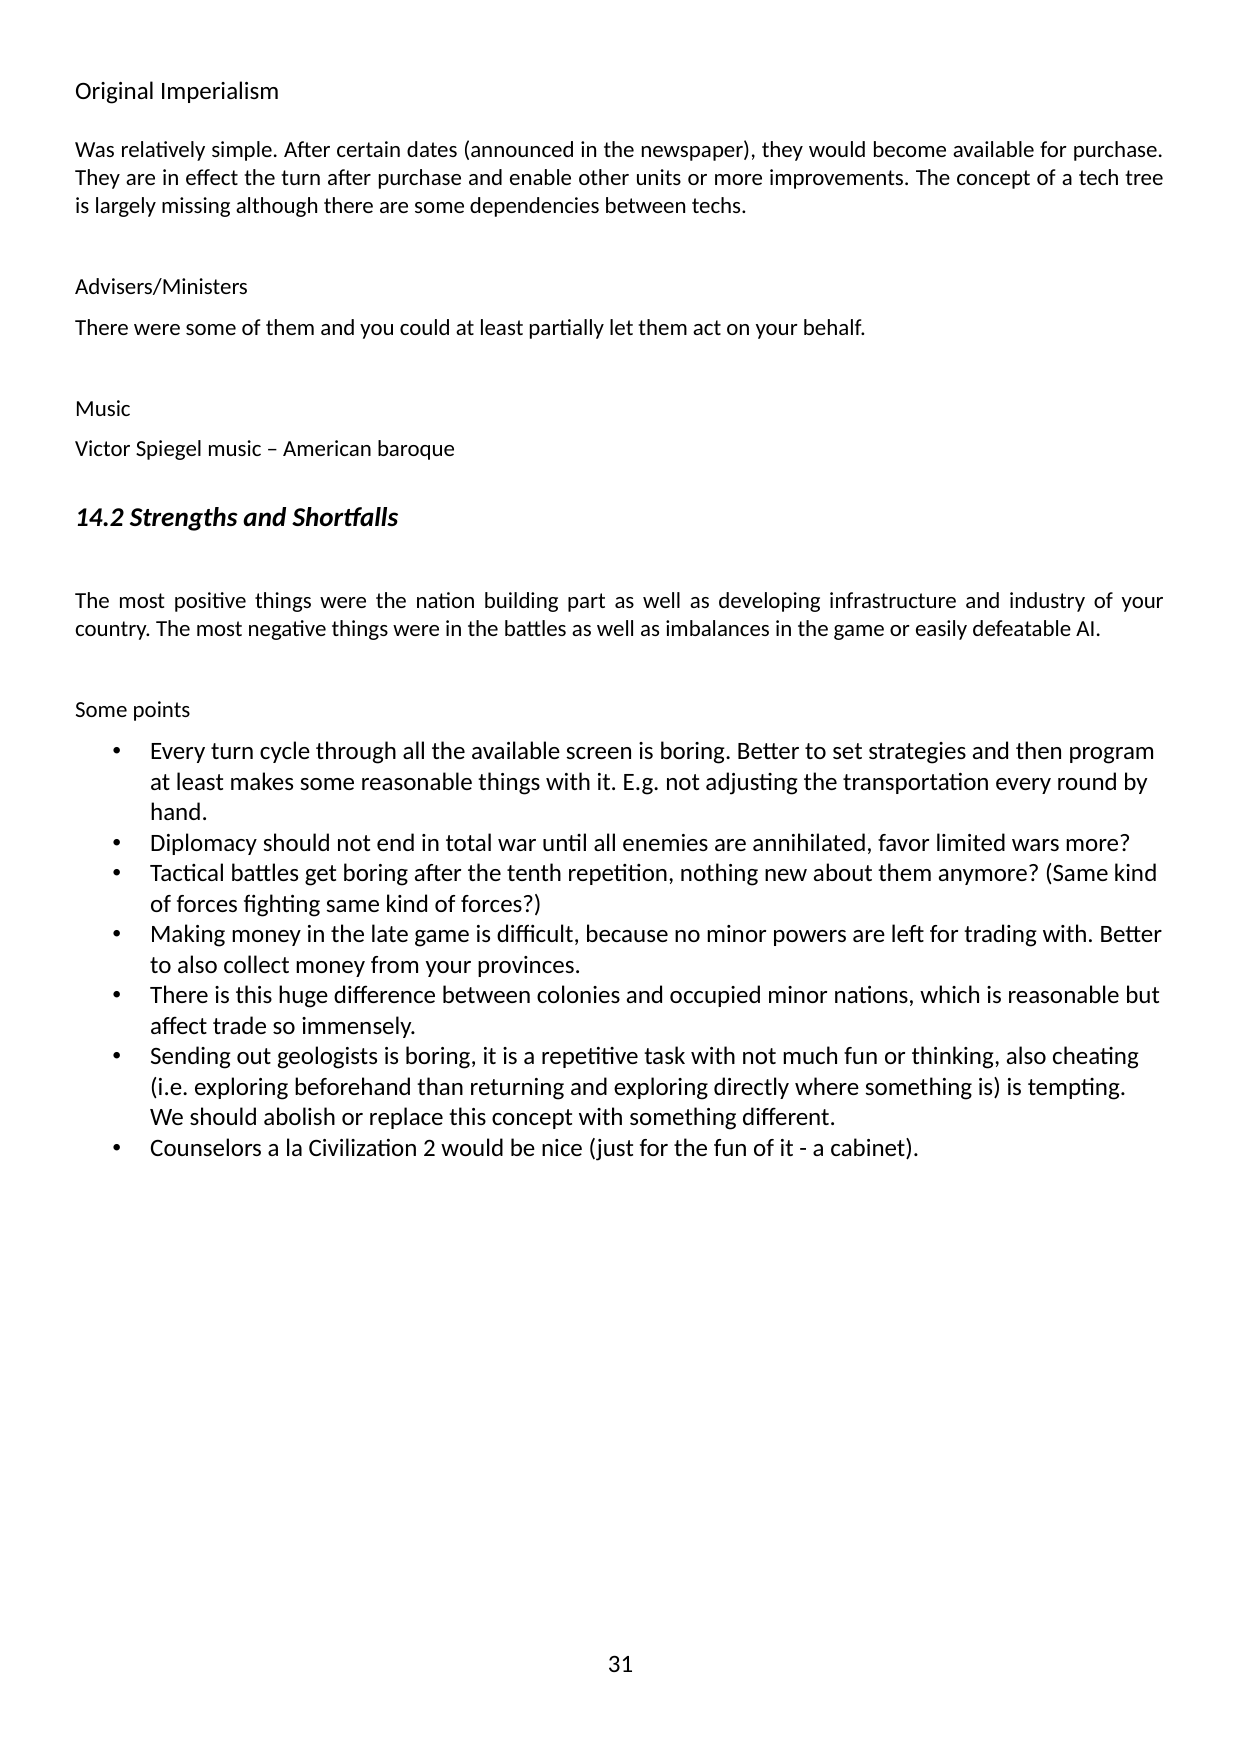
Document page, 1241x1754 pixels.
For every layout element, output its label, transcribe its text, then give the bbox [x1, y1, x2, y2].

list Every turn cycle through all the available screen is boring. Better to set strategies and then program at least makes some reasonable things with it. E.g. not adjusting the transportation every round by hand. [112, 735, 1166, 827]
text Advisers/Ministers [75, 272, 1166, 300]
text Victor Spiegel music – American baroque [75, 434, 1166, 462]
list Diplomacy should not end in total war until all enemies are annihilated, favor limited wars more? [112, 827, 1166, 857]
text Was relatively simple. After certain dates (announced in the newspaper), they would become available for purchase. They are in effect the turn after purchase and enable other units or more improvements. The concept of a tech tree is largely missing although there are some dependencies between techs. [75, 135, 1166, 219]
list Counselors a la Civilization 2 would be nice (just for the fun of it - a cabinet). [112, 1132, 1166, 1163]
subtitle Strengths and Shortfalls [75, 500, 1166, 533]
text Music [75, 394, 1166, 422]
text Some points [75, 695, 1166, 723]
text The most positive things were the nation building part as well as developing infrastructure and industry of your country. The most negative things were in the battles as well as imbalances in the game or easily defeatable AI. [75, 586, 1166, 642]
list Sending out geologists is boring, it is a repetitive task with not much fun or thinking, also cheating (i.e. exploring beforehand than returning and exploring directly where something is) is tempting. We should abolish or replace this concept with something different. [112, 1041, 1166, 1132]
text There were some of them and you could at least partially let them act on your behalf. [75, 313, 1166, 341]
list Tactical battles get boring after the tenth repetition, nothing new about them anymore? (Same kind of forces fighting same kind of forces?) [112, 857, 1166, 918]
list There is this huge difference between colonies and occupied minor nations, which is reasonable but affect trade so immensely. [112, 979, 1166, 1041]
list Making money in the late game is difficult, because no minor powers are left for trading with. Better to also collect money from your provinces. [112, 918, 1166, 979]
